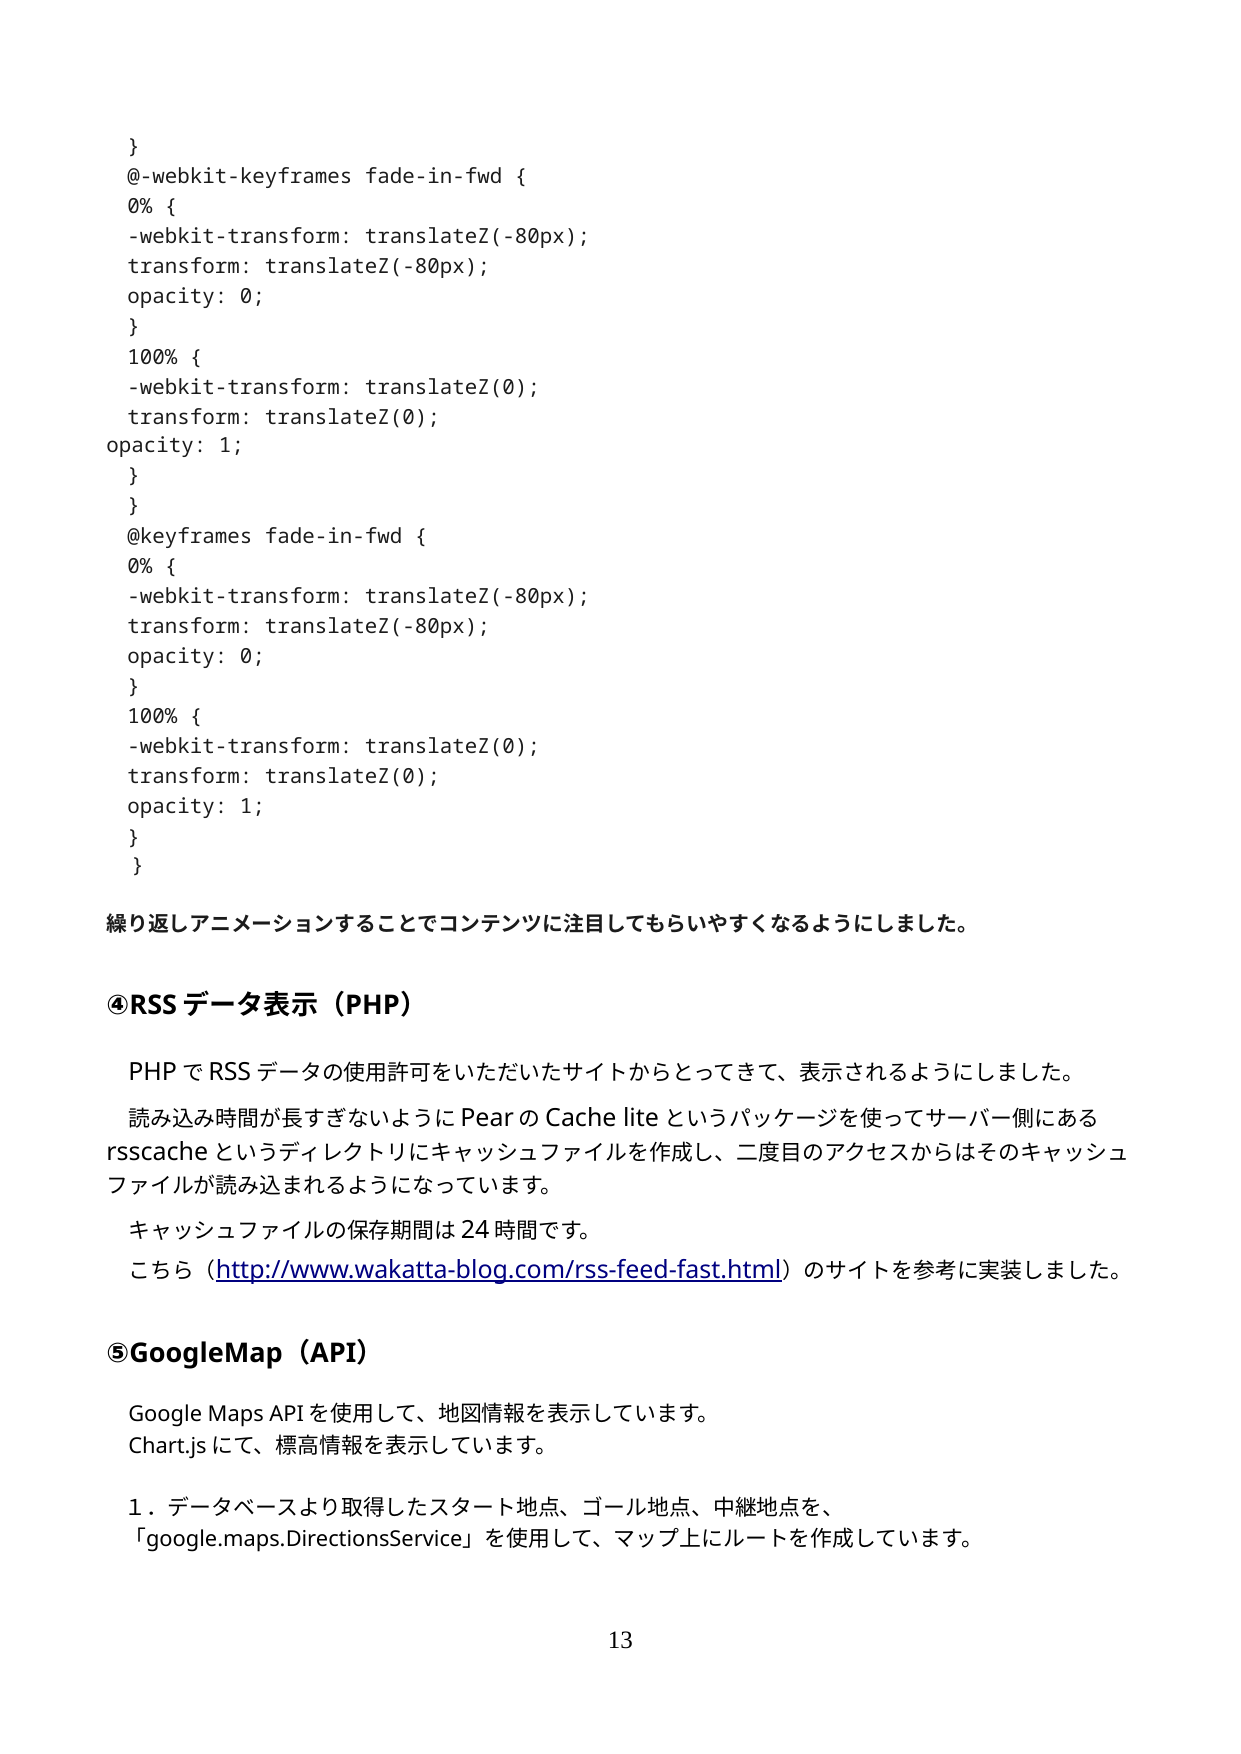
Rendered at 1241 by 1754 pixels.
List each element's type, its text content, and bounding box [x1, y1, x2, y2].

text transform: translateZ(-80px); [106, 609, 1134, 639]
text キャッシュファイルの保存期間は24時間です。 [106, 1211, 1134, 1246]
text } [106, 669, 1134, 700]
text } [106, 129, 1134, 159]
text } [106, 310, 1134, 340]
text 0% { [106, 189, 1134, 220]
text } [106, 850, 1134, 879]
text -webkit-transform: translateZ(0); [106, 370, 1134, 400]
text PHPでRSSデータの使用許可をいただいたサイトからとってきて、表示されるようにしました。 [106, 1054, 1134, 1088]
text } [106, 459, 1134, 489]
text -webkit-transform: translateZ(-80px); [106, 579, 1134, 609]
text １．データベースより取得したスタート地点、ゴール地点、中継地点を、「google.maps.DirectionsService」を使用して、マップ上にルートを作成しています。 [124, 1489, 1134, 1553]
text 繰り返しアニメーションすることでコンテンツに注目してもらいやすくなるようにしました。 [106, 907, 1134, 937]
text こちら（http://www.wakatta-blog.com/rss-feed-fast.html）のサイトを参考に実装しました。 [106, 1251, 1134, 1286]
text 100% { [106, 700, 1134, 730]
text transform: translateZ(-80px); [106, 250, 1134, 280]
text opacity: 1; [106, 790, 1134, 820]
text opacity: 1; [106, 430, 1134, 459]
text 読み込み時間が長すぎないようにPearのCache liteというパッケージを使ってサーバー側にあるrsscacheというディレクトリにキャッシュファイルを作成し、二度目のアクセスからはそのキャッシュファイルが読み込まれるようになっています。 [106, 1100, 1134, 1199]
text 0% { [106, 549, 1134, 579]
text } [106, 489, 1134, 519]
text @keyframes fade-in-fwd { [106, 519, 1134, 549]
text transform: translateZ(0); [106, 760, 1134, 790]
text } [106, 820, 1134, 850]
text Chart.jsにて、標高情報を表示しています。 [106, 1428, 1134, 1460]
text transform: translateZ(0); [106, 400, 1134, 430]
text -webkit-transform: translateZ(0); [106, 730, 1134, 760]
text @-webkit-keyframes fade-in-fwd { [106, 159, 1134, 189]
text -webkit-transform: translateZ(-80px); [106, 220, 1134, 250]
text opacity: 0; [106, 639, 1134, 669]
text Google Maps APIを使用して、地図情報を表示しています。 [106, 1396, 1134, 1428]
text opacity: 0; [106, 280, 1134, 310]
text 100% { [106, 340, 1134, 370]
text ⑤GoogleMap（API） [106, 1331, 1134, 1370]
text ④RSSデータ表示（PHP） [106, 983, 1134, 1022]
